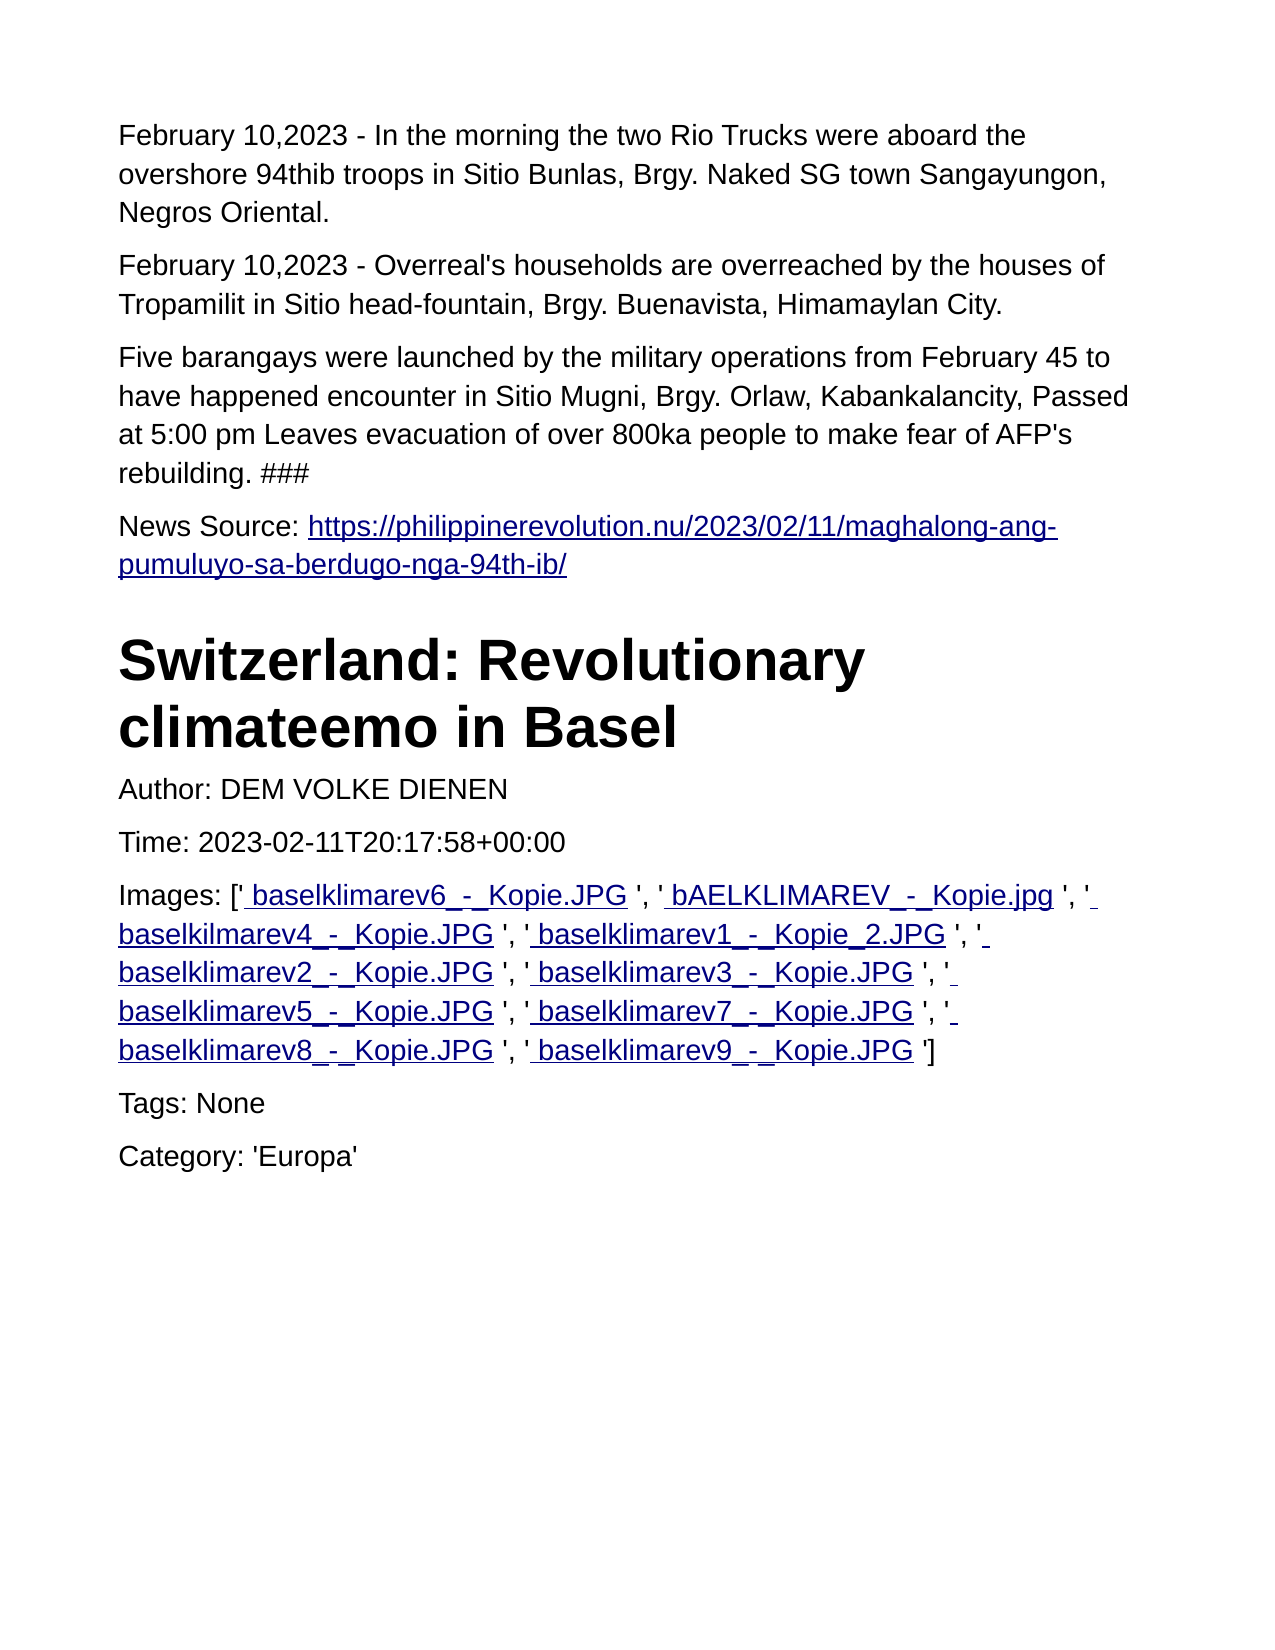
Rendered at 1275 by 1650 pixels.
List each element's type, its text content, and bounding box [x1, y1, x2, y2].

text Five barangays were launched by the military operations from February 45 to have happened encounter in Sitio Mugni, Brgy. Orlaw, Kabankalancity, Passed at 5:00 pm Leaves evacuation of over 800ka people to make fear of AFP's rebuilding. ### [118, 340, 1157, 489]
text Category: 'Europa' [118, 1139, 1157, 1172]
text Author: DEM VOLKE DIENEN [118, 772, 1157, 806]
text Time: 2023-02-11T20:17:58+00:00 [118, 825, 1157, 859]
text Tags: None [118, 1086, 1157, 1119]
text February 10,2023 - In the morning the two Rio Trucks were aboard the overshore 94thib troops in Sitio Bunlas, Brgy. Naked SG town Sangayungon, Negros Oriental. [118, 118, 1157, 229]
subtitle Switzerland: Revolutionary climateemo in Basel [118, 625, 1157, 759]
text News Source: https://philippinerevolution.nu/2023/02/11/maghalong-ang-pumuluyo-sa-berdugo-nga-94th-ib/ [118, 509, 1157, 581]
text February 10,2023 - Overreal's households are overreached by the houses of Tropamilit in Sitio head-fountain, Brgy. Buenavista, Himamaylan City. [118, 248, 1157, 320]
text Images: [' baselklimarev6_-_Kopie.JPG ', ' bAELKLIMAREV_-_Kopie.jpg ', ' baselkilmarev4_-_Kopie.JPG ', ' baselklimarev1_-_Kopie_2.JPG ', ' baselklimarev2_-_Kopie.JPG ', ' baselklimarev3_-_Kopie.JPG ', ' baselklimarev5_-_Kopie.JPG ', ' baselklimarev7_-_Kopie.JPG ', ' baselklimarev8_-_Kopie.JPG ', ' baselklimarev9_-_Kopie.JPG '] [118, 878, 1157, 1066]
